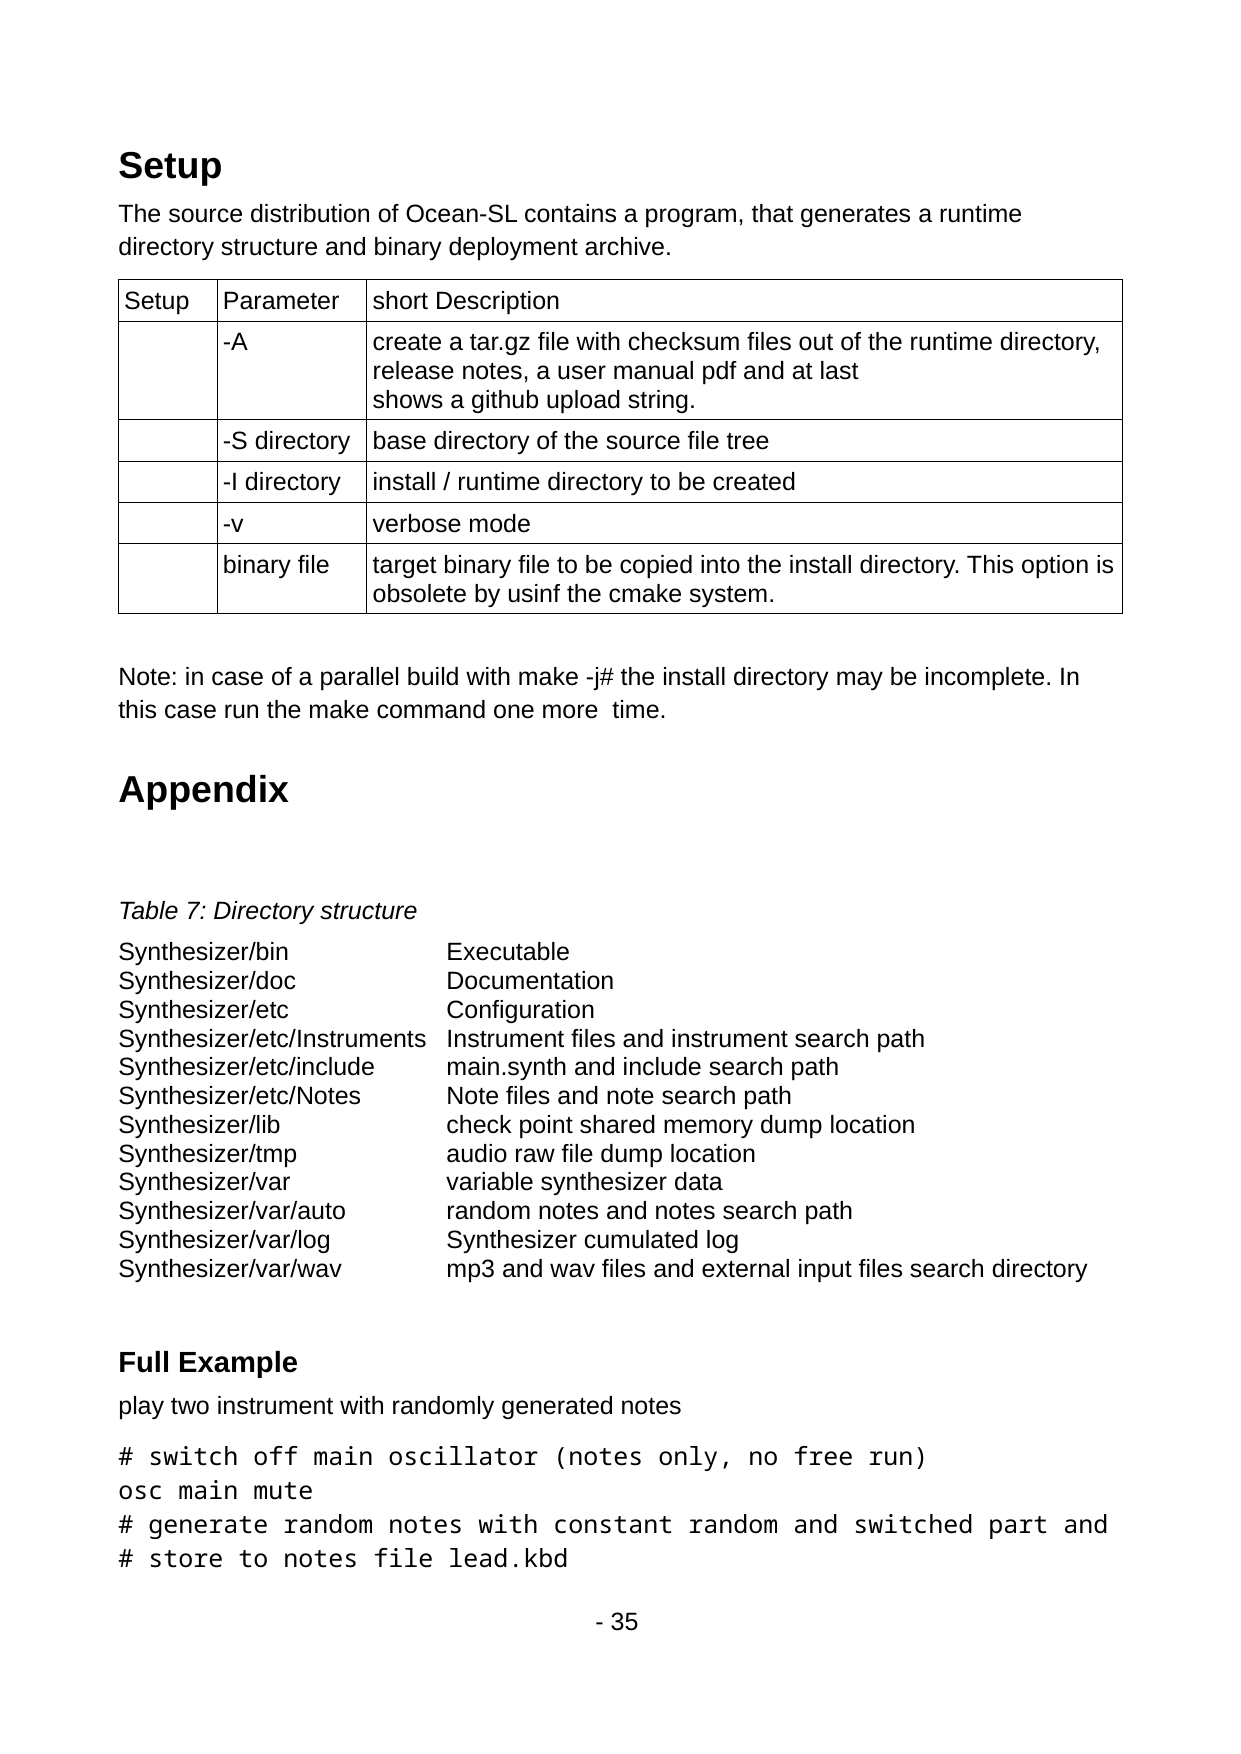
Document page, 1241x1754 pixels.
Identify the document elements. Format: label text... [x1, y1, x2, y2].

table_cell target binary file to be copied into the install directory. This option is obsolete by usinf the cmake system. [367, 544, 1122, 613]
table_cell Synthesizer/tmp [118, 1139, 446, 1167]
subtitle Appendix [118, 767, 1122, 811]
text # switch off main oscillator (notes only, no free run) [118, 1438, 1122, 1472]
table_cell Synthesizer/etc [118, 995, 446, 1024]
table_header Parameter [218, 280, 366, 321]
table_cell verbose mode [367, 503, 1122, 543]
table_cell Synthesizer/var/auto [118, 1196, 446, 1225]
table_cell Note files and note search path [446, 1081, 1122, 1110]
table_cell install / runtime directory to be created [367, 462, 1122, 502]
table_cell variable synthesizer data [446, 1168, 1122, 1196]
table_cell audio raw file dump location [446, 1139, 1122, 1167]
subtitle Setup [118, 143, 1122, 186]
table_cell [119, 420, 217, 461]
table_cell Synthesizer/var/wav [118, 1254, 446, 1282]
table_cell Instrument files and instrument search path [446, 1024, 1122, 1052]
subtitle Full Example [118, 1344, 1122, 1378]
text The source distribution of Ocean-SL contains a program, that generates a runtime directory structure and binary deployment archive. [118, 199, 1122, 261]
text # store to notes file lead.kbd [118, 1540, 1122, 1574]
table_cell mp3 and wav files and external input files search directory [446, 1254, 1122, 1282]
table_cell main.synth and include search path [446, 1053, 1122, 1081]
text # generate random notes with constant random and switched part and [118, 1506, 1122, 1540]
table_cell Synthesizer/etc/Instruments [118, 1024, 446, 1052]
text Table 7: Directory structure [118, 896, 1122, 925]
text Note: in case of a parallel build with make -j# the install directory may be incomplete. In this case run the make command one more time. [118, 662, 1122, 723]
text osc main mute [118, 1472, 1122, 1506]
table_cell Synthesizer/doc [118, 966, 446, 995]
table_header Synthesizer/bin [118, 938, 446, 966]
table_cell Synthesizer/var [118, 1168, 446, 1196]
table_cell -v [218, 503, 366, 543]
table_cell random notes and notes search path [446, 1196, 1122, 1225]
table_cell [119, 503, 217, 543]
table_cell Configuration [446, 995, 1122, 1024]
table_cell -A [218, 322, 366, 419]
table_cell base directory of the source file tree [367, 420, 1122, 461]
table_header short Description [367, 280, 1122, 321]
table_cell [119, 544, 217, 613]
table_header Executable [446, 938, 1122, 966]
table_cell -I directory [218, 462, 366, 502]
table_cell check point shared memory dump location [446, 1110, 1122, 1139]
table_cell create a tar.gz file with checksum files out of the runtime directory, release notes, a user manual pdf and at last shows a github upload string. [367, 322, 1122, 419]
table_header Setup [119, 280, 217, 321]
table_cell Synthesizer/etc/Notes [118, 1081, 446, 1110]
table_cell Documentation [446, 966, 1122, 995]
table_cell Synthesizer/lib [118, 1110, 446, 1139]
table_cell binary file [218, 544, 366, 613]
table_cell Synthesizer cumulated log [446, 1225, 1122, 1254]
table_cell [119, 322, 217, 419]
table_cell Synthesizer/var/log [118, 1225, 446, 1254]
table_cell -S directory [218, 420, 366, 461]
text play two instrument with randomly generated notes [118, 1391, 1122, 1419]
table_cell Synthesizer/etc/include [118, 1053, 446, 1081]
table_cell [119, 462, 217, 502]
